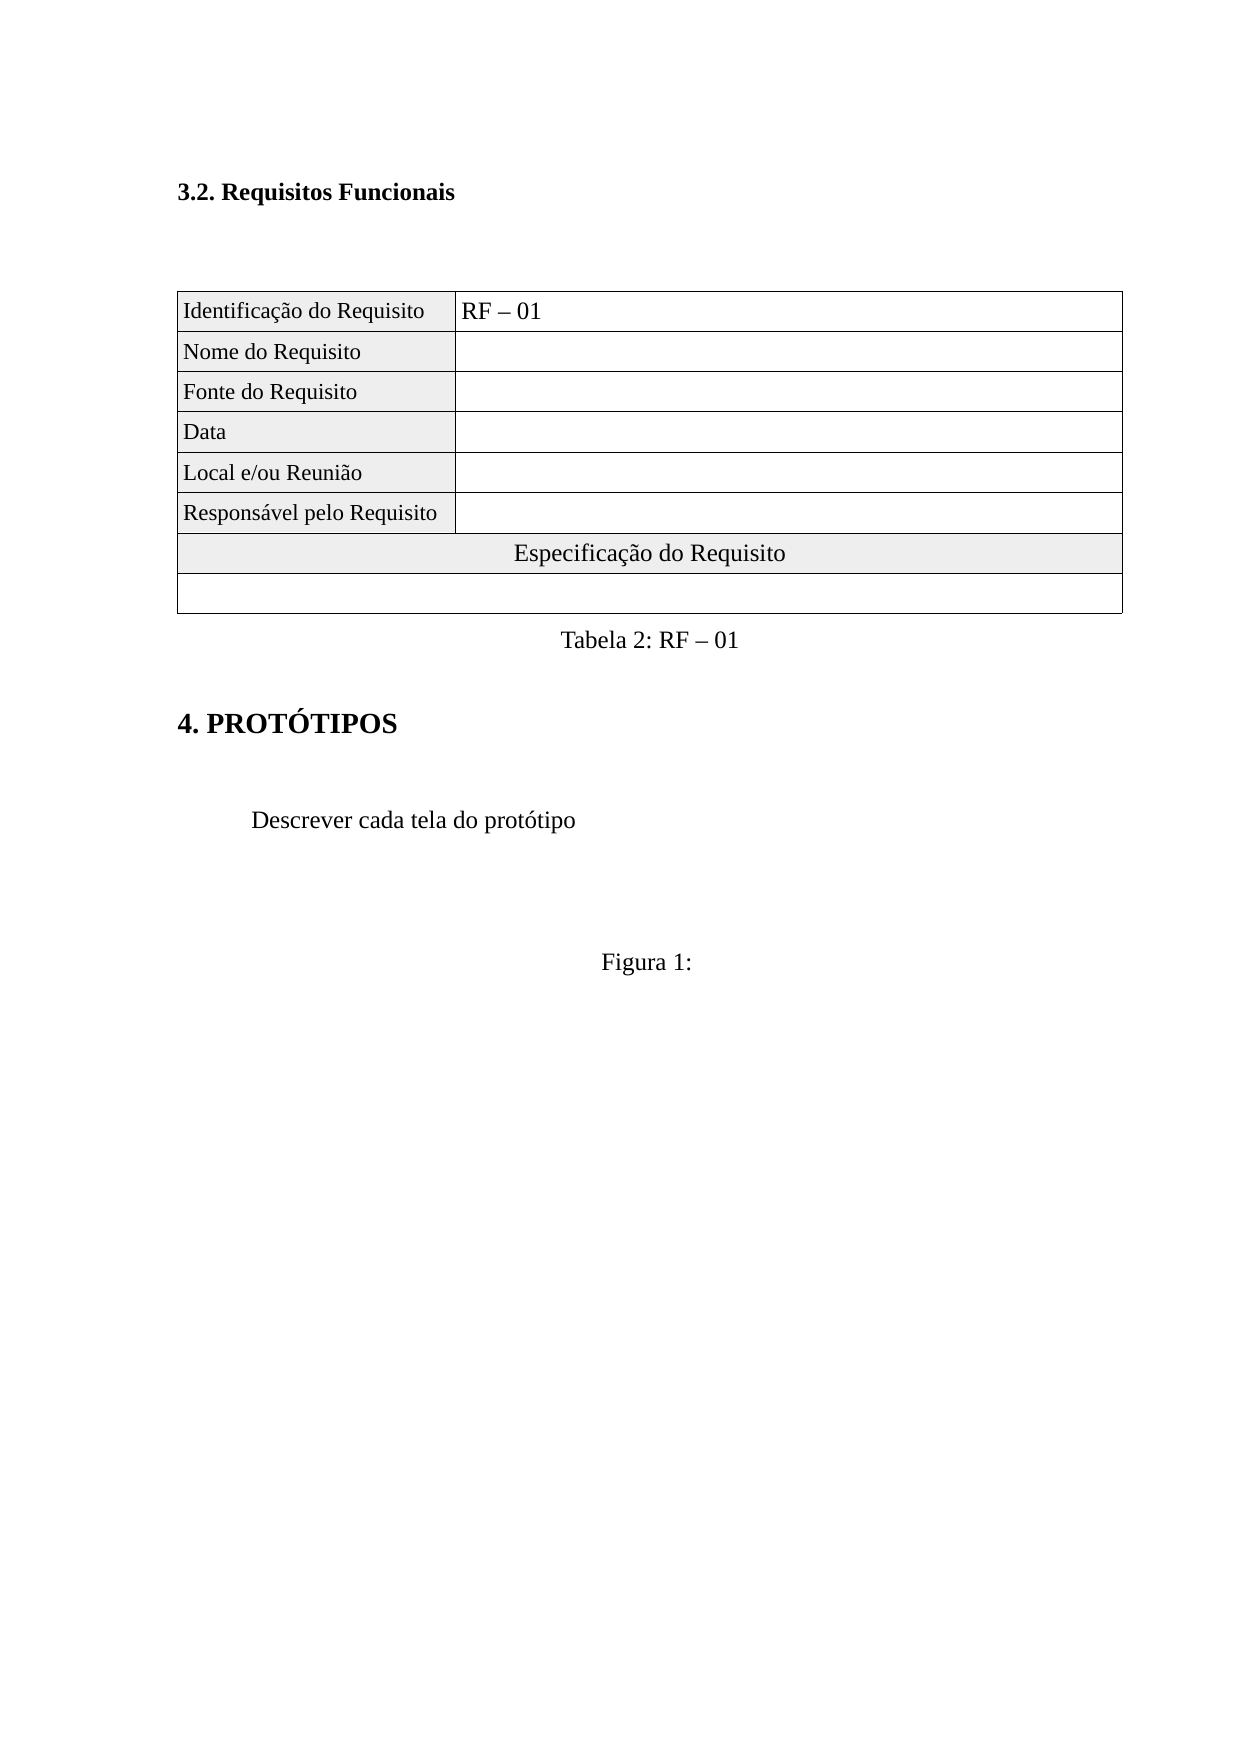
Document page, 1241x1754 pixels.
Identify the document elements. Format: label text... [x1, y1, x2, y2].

text Figura 1: [418, 947, 882, 976]
table_cell Nome do Requisito [178, 332, 455, 371]
table_cell [456, 332, 1122, 371]
table_cell Data [178, 412, 455, 452]
subtitle 3.2. Requisitos Funcionais [177, 177, 1122, 206]
table_cell [456, 372, 1122, 411]
table_cell [456, 453, 1122, 492]
table_cell Especificação do Requisito [178, 534, 1122, 573]
table_cell [178, 574, 1122, 613]
table_cell [456, 412, 1122, 452]
text Tabela 2: RF – 01 [177, 626, 1122, 654]
table_cell [456, 493, 1122, 532]
table_header RF – 01 [456, 292, 1122, 331]
table_cell Responsável pelo Requisito [178, 493, 455, 532]
table_cell Fonte do Requisito [178, 372, 455, 411]
table_cell Local e/ou Reunião [178, 453, 455, 492]
table_header Identificação do Requisito [178, 292, 455, 331]
text Descrever cada tela do protótipo [177, 805, 1122, 834]
subtitle 4. PROTÓTIPOS [177, 706, 1122, 740]
